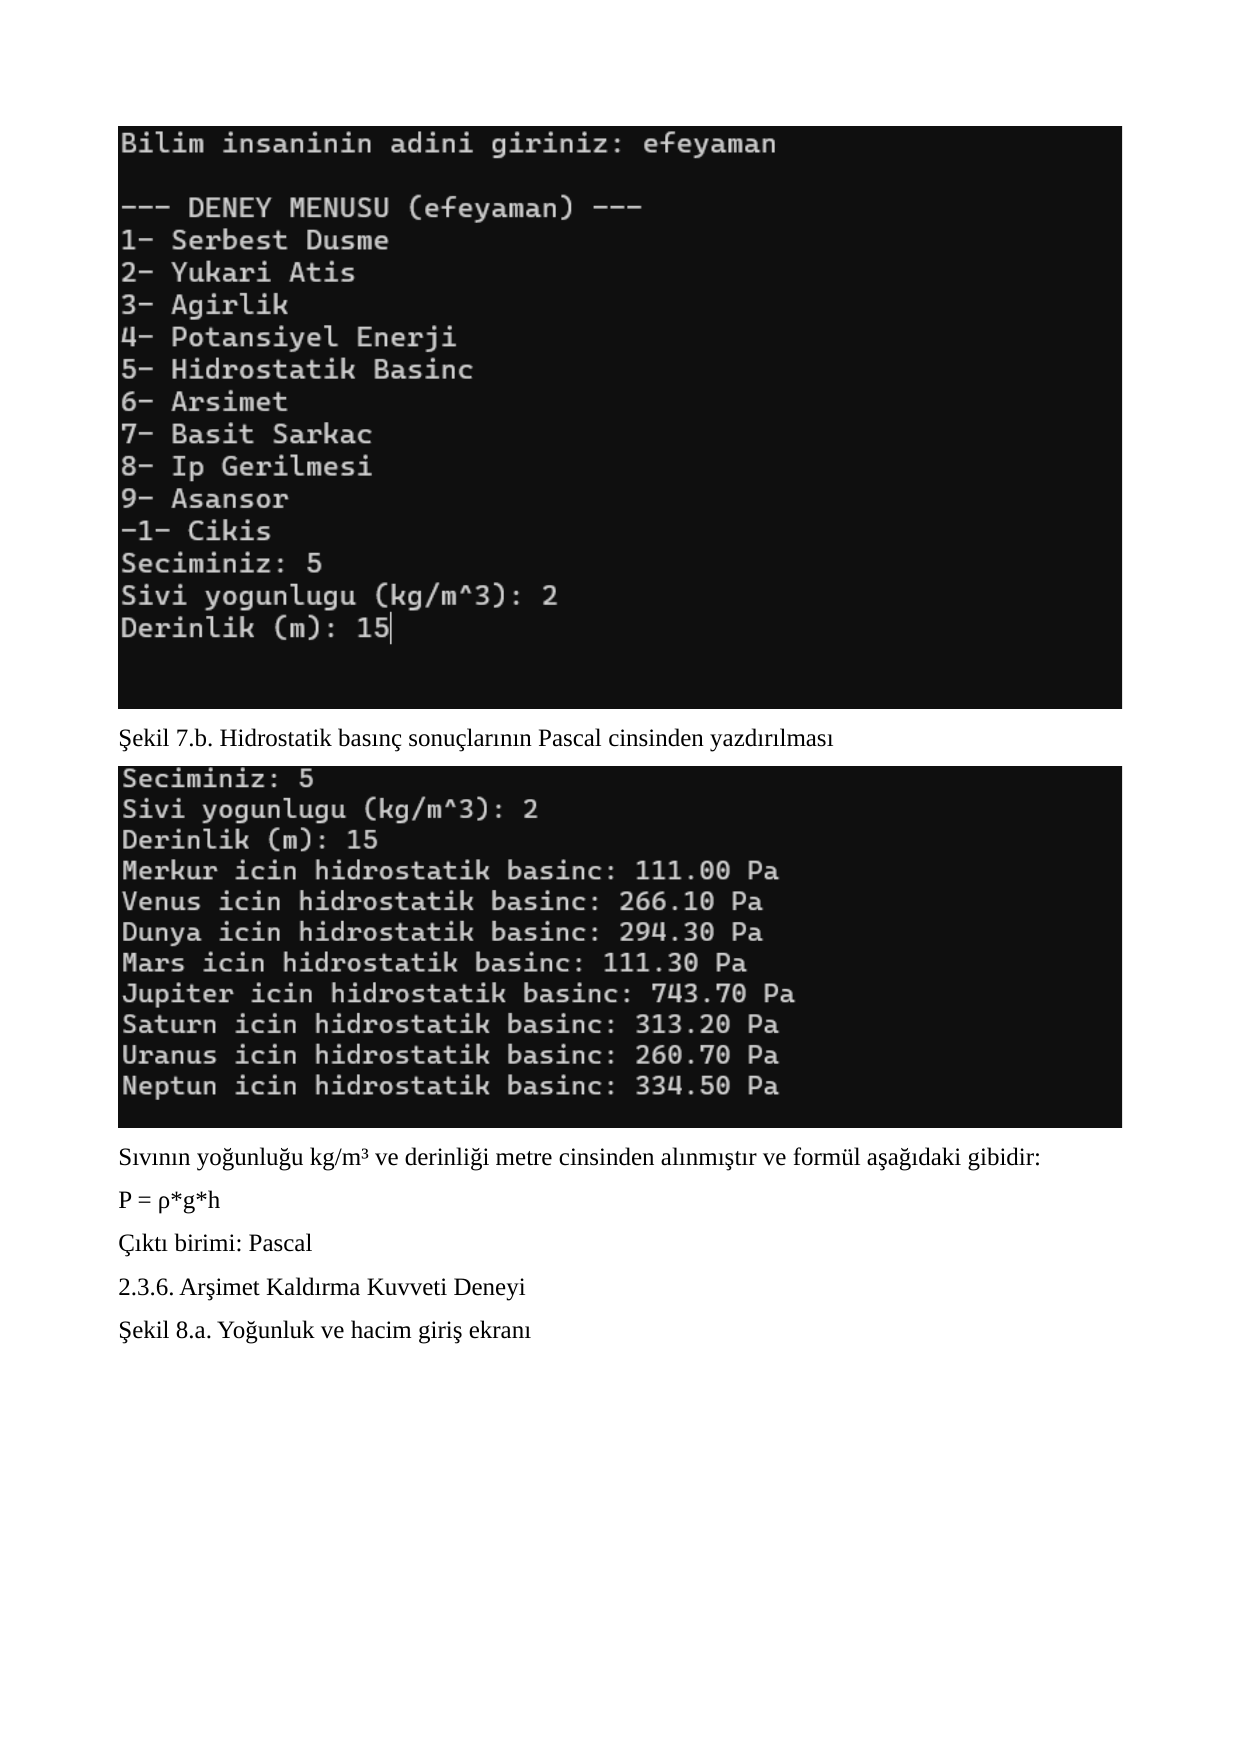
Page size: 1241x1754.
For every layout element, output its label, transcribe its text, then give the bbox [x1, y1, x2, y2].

text Şekil 7.b. Hidrostatik basınç sonuçlarının Pascal cinsinden yazdırılması [118, 709, 1122, 752]
picture [118, 766, 1123, 1128]
text Sıvının yoğunluğu kg/m³ ve derinliği metre cinsinden alınmıştır ve formül aşağıdaki gibidir: [118, 1128, 1122, 1171]
text Şekil 8.a. Yoğunluk ve hacim giriş ekranı [118, 1315, 1122, 1343]
text [118, 118, 1122, 126]
text 2.3.6. Arşimet Kaldırma Kuvveti Deneyi [118, 1272, 1122, 1300]
text Çıktı birimi: Pascal [118, 1228, 1122, 1257]
text P = ρ*g*h [118, 1185, 1122, 1214]
picture [118, 126, 1123, 709]
